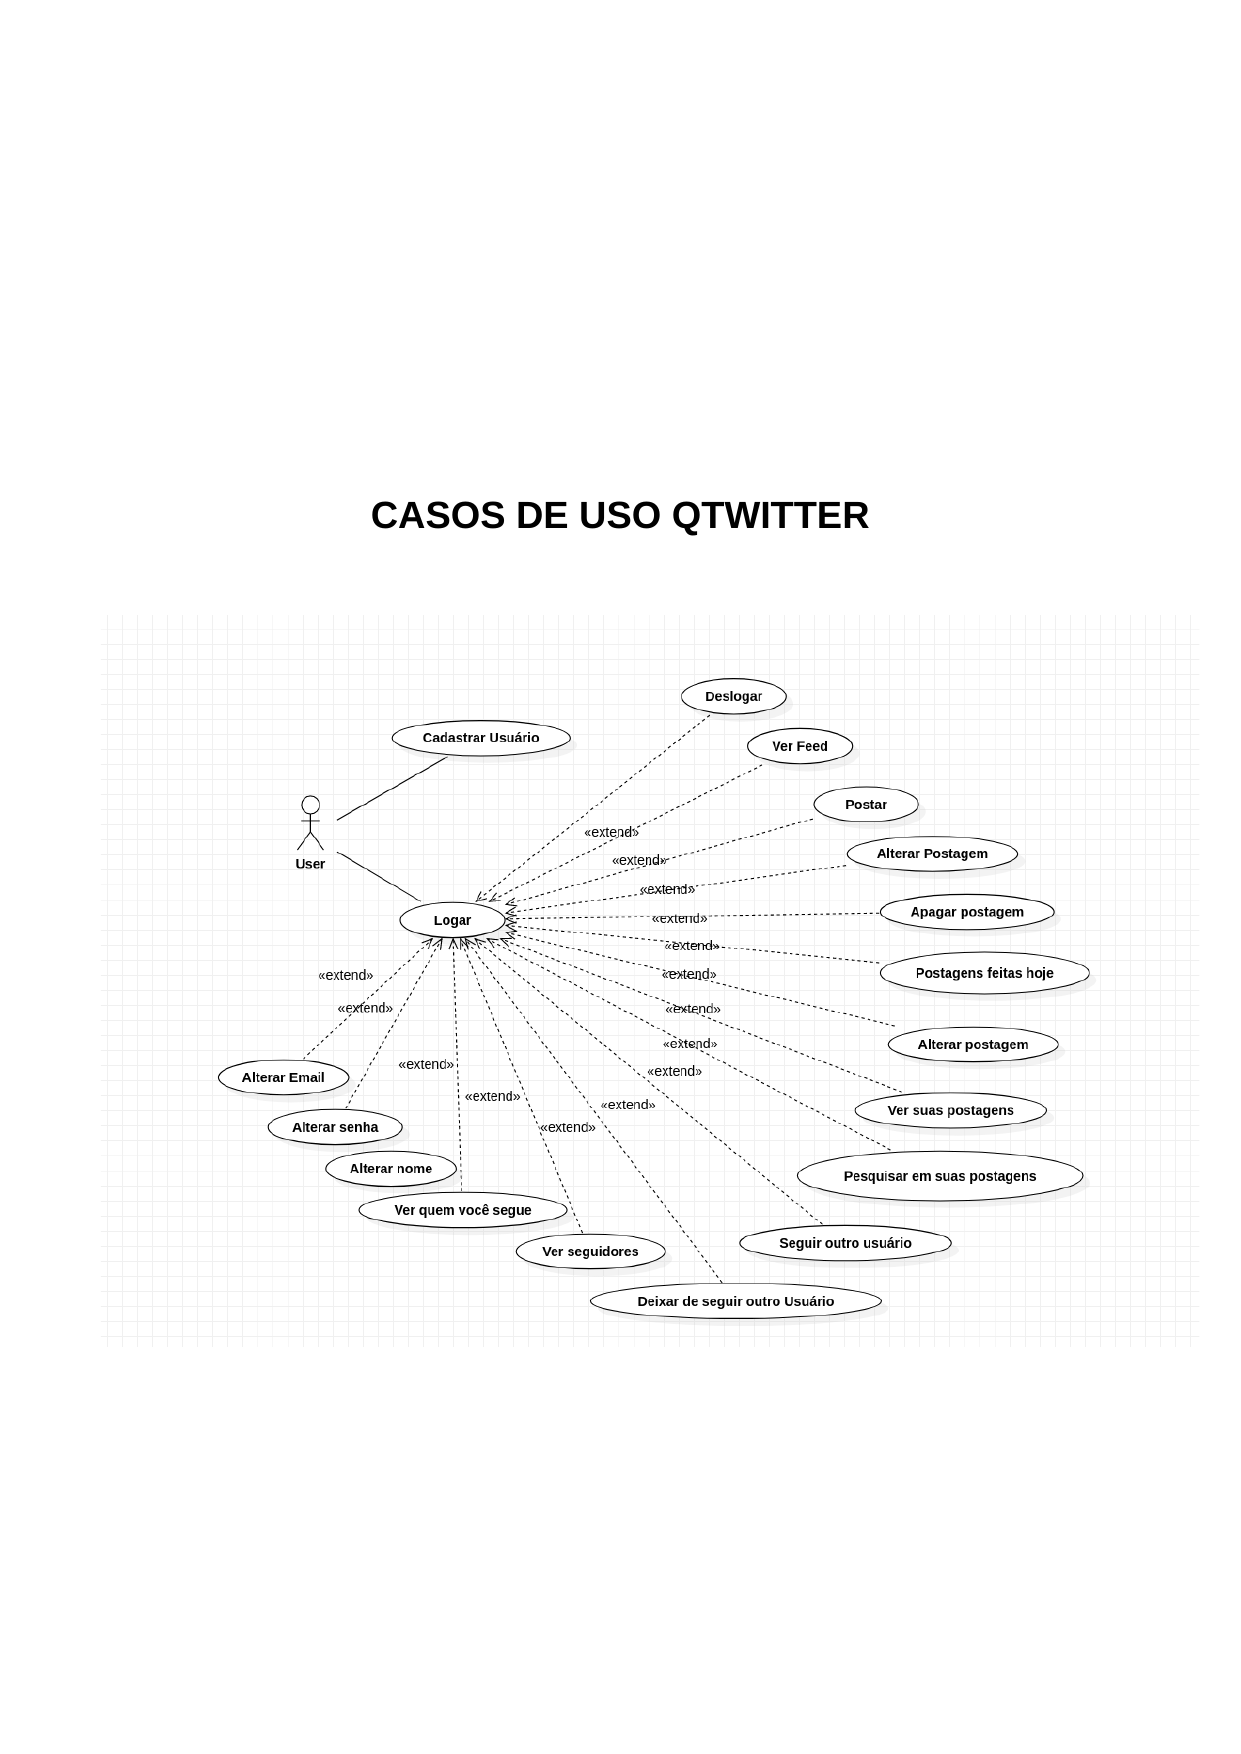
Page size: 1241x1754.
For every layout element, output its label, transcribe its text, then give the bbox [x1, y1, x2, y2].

picture [100, 615, 1200, 1347]
subtitle CASOS DE USO QTWITTER [118, 493, 1122, 536]
